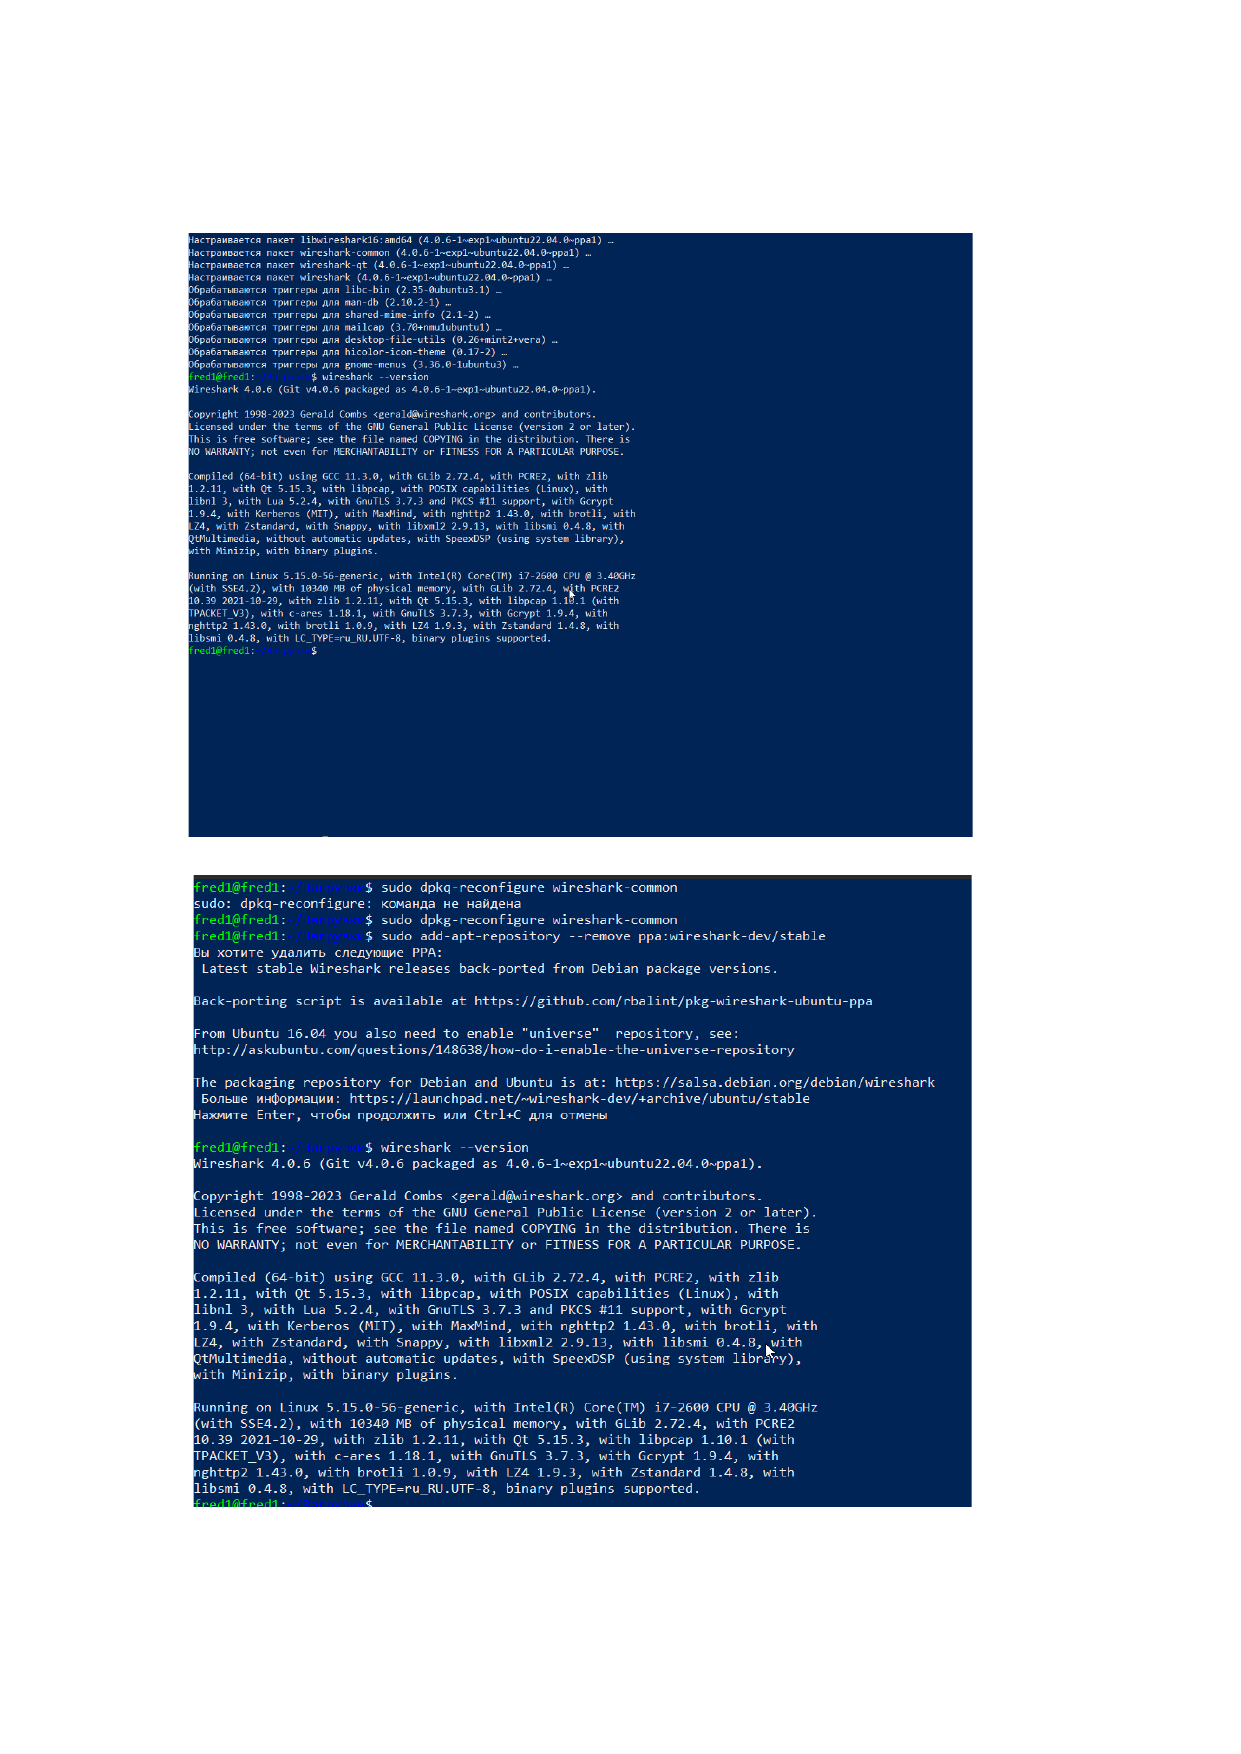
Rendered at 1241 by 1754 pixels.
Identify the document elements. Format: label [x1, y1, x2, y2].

picture [188, 233, 973, 837]
picture [193, 875, 972, 1507]
